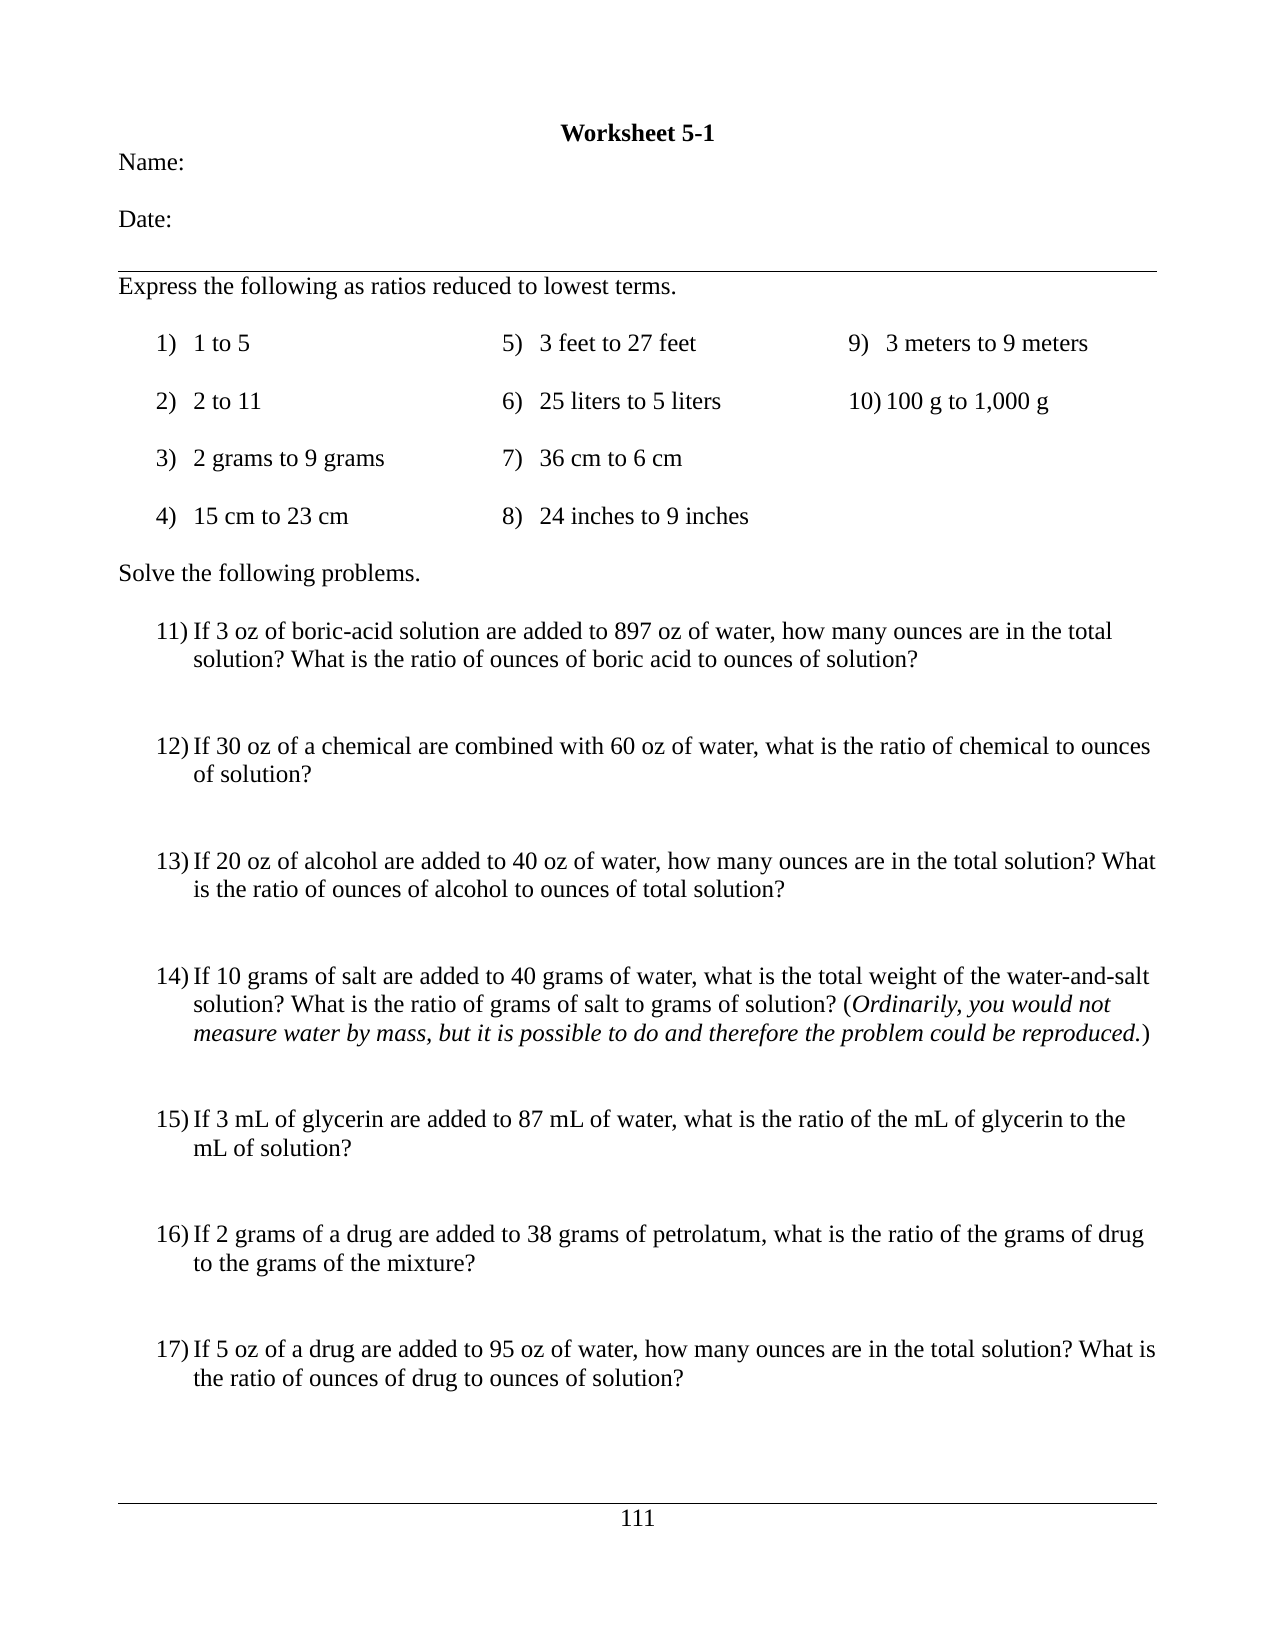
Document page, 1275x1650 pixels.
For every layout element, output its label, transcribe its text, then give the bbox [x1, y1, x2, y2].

text Date: [118, 204, 1157, 233]
list 36 cm to 6 cm [502, 443, 811, 472]
list 3 feet to 27 feet [502, 328, 811, 357]
text Express the following as ratios reduced to lowest terms. [118, 272, 1157, 299]
list If 5 oz of a drug are added to 95 oz of water, how many ounces are in the total solution? What is the ratio of ounces of drug to ounces of solution? [156, 1334, 1157, 1392]
list 15 cm to 23 cm [156, 501, 464, 529]
list 24 inches to 9 inches [502, 501, 811, 529]
text Solve the following problems. [118, 558, 1157, 587]
list 3 meters to 9 meters [848, 328, 1157, 357]
list 100 g to 1,000 g [848, 386, 1157, 414]
list If 30 oz of a chemical are combined with 60 oz of water, what is the ratio of chemical to ounces of solution? [156, 731, 1157, 788]
text Name: [118, 147, 1157, 176]
list 2 to 11 [156, 386, 464, 414]
list 25 liters to 5 liters [502, 386, 811, 414]
list If 20 oz of alcohol are added to 40 oz of water, how many ounces are in the total solution? What is the ratio of ounces of alcohol to ounces of total solution? [156, 846, 1157, 903]
text Worksheet 5-1 [118, 118, 1157, 147]
list If 3 oz of boric-acid solution are added to 897 oz of water, how many ounces are in the total solution? What is the ratio of ounces of boric acid to ounces of solution? [156, 616, 1157, 673]
list 2 grams to 9 grams [156, 443, 464, 472]
list 1 to 5 [156, 328, 464, 357]
list If 3 mL of glycerin are added to 87 mL of water, what is the ratio of the mL of glycerin to the mL of solution? [156, 1104, 1157, 1162]
list If 2 grams of a drug are added to 38 grams of petrolatum, what is the ratio of the grams of drug to the grams of the mixture? [156, 1219, 1157, 1277]
list If 10 grams of salt are added to 40 grams of water, what is the total weight of the water-and-salt solution? What is the ratio of grams of salt to grams of solution? (Ordinarily, you would not measure water by mass, but it is possible to do and therefore the problem could be reproduced.) [156, 961, 1157, 1047]
